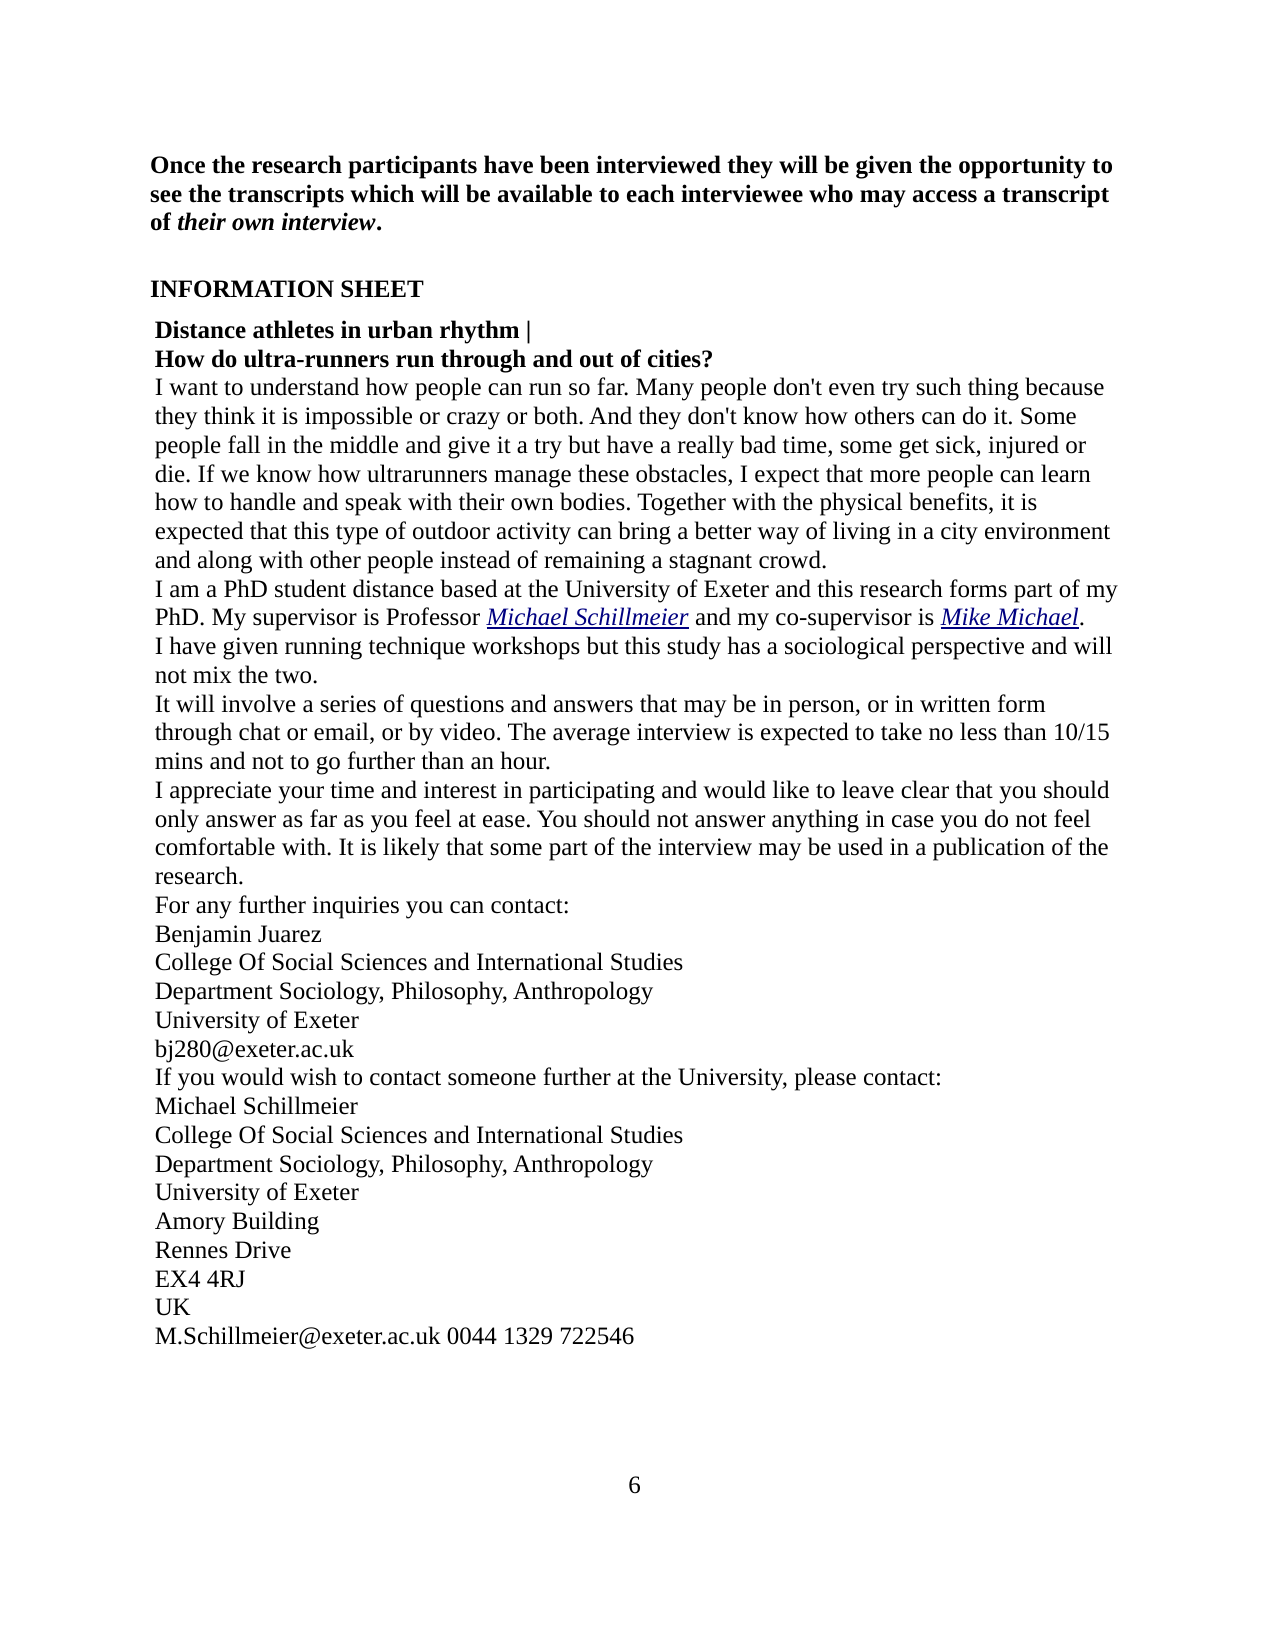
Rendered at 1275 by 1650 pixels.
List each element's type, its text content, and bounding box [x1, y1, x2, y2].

subtitle Once the research participants have been interviewed they will be given the opportunity to see the transcripts which will be available to each interviewee who may access a transcript of their own interview. [150, 150, 1125, 236]
table_header Distance athletes in urban rhythm | How do ultra-runners run through and out of cities? I want to understand how people can run so far. Many people don't even try such thing because they think it is impossible or crazy or both. And they don't know how others can do it. Some people fall in the middle and give it a try but have a really bad time, some get sick, injured or die. If we know how ultrarunners manage these obstacles, I expect that more people can learn how to handle and speak with their own bodies. Together with the physical benefits, it is expected that this type of outdoor activity can bring a better way of living in a city environment and along with other people instead of remaining a stagnant crowd. I am a PhD student distance based at the University of Exeter and this research forms part of my PhD. My supervisor is Professor Michael Schillmeier and my co-supervisor is Mike Michael. I have given running technique workshops but this study has a sociological perspective and will not mix the two. It will involve a series of questions and answers that may be in person, or in written form through chat or email, or by video. The average interview is expected to take no less than 10/15 mins and not to go further than an hour. I appreciate your time and interest in participating and would like to leave clear that you should only answer as far as you feel at ease. You should not answer anything in case you do not feel comfortable with. It is likely that some part of the interview may be used in a publication of the research. For any further inquiries you can contact: Benjamin Juarez College Of Social Sciences and International Studies Department Sociology, Philosophy, Anthropology University of Exeter bj280@exeter.ac.uk If you would wish to contact someone further at the University, please contact: Michael Schillmeier College Of Social Sciences and International Studies Department Sociology, Philosophy, Anthropology University of Exeter Amory Building Rennes Drive EX4 4RJ UK M.Schillmeier@exeter.ac.uk 0044 1329 722546 [150, 315, 1125, 1350]
subtitle INFORMATION SHEET [150, 274, 1125, 302]
